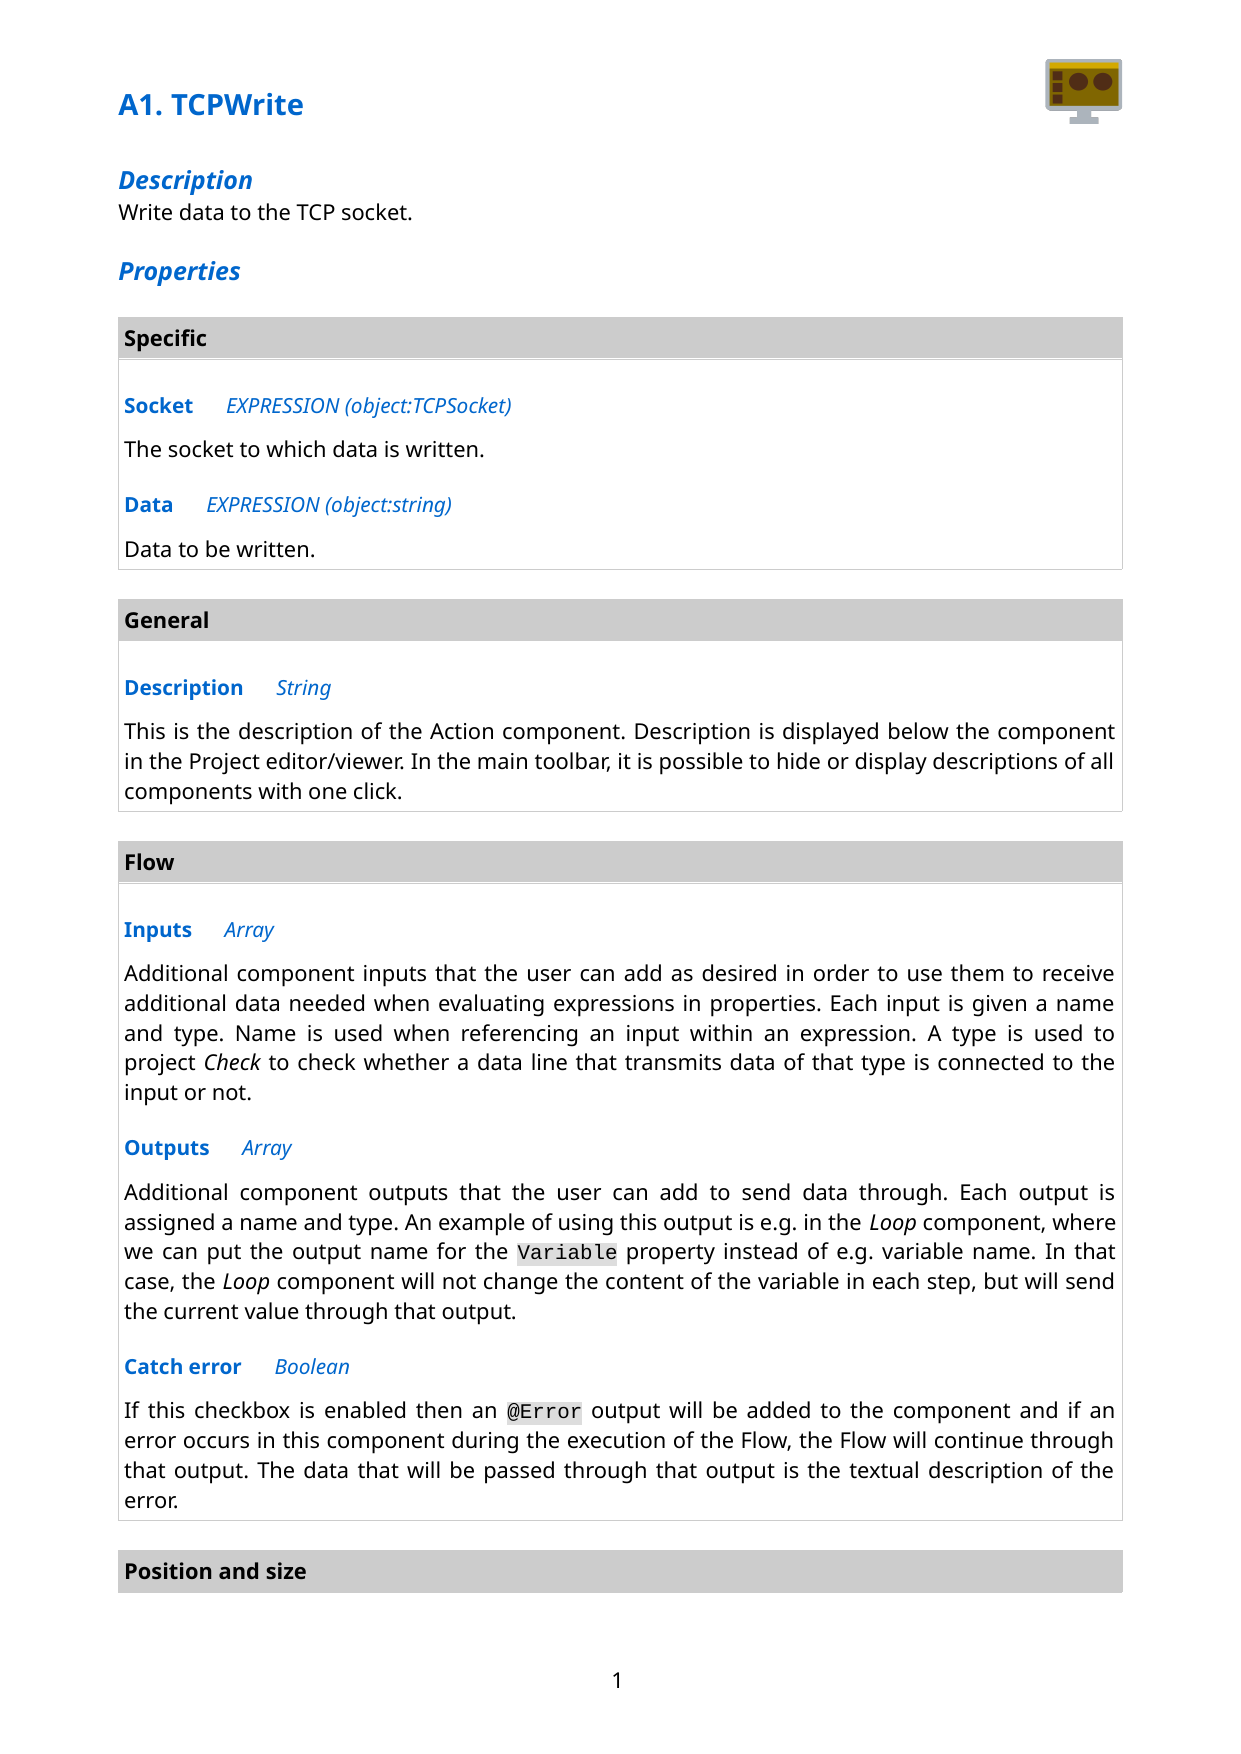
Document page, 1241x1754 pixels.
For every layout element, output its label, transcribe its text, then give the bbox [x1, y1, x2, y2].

table_header General [119, 600, 1122, 640]
table_cell Inputs Array Additional component inputs that the user can add as desired in order to use them to receive additional data needed when evaluating expressions in properties. Each input is given a name and type. Name is used when referencing an input within an expression. A type is used to project Check to check whether a data line that transmits data of that type is connected to the input or not. Outputs Array Additional component outputs that the user can add to send data through. Each output is assigned a name and type. An example of using this output is e.g. in the Loop component, where we can put the output name for the Variable property instead of e.g. variable name. In that case, the Loop component will not change the content of the variable in each step, but will send the current value through that output. Catch error Boolean If this checkbox is enabled then an @Error output will be added to the component and if an error occurs in this component during the execution of the Flow, the Flow will continue through that output. The data that will be passed through that output is the textual description of the error. [119, 884, 1122, 1520]
table_cell Socket EXPRESSION (object:TCPSocket) The socket to which data is written. Data EXPRESSION (object:string) Data to be written. [119, 360, 1122, 569]
table_cell Description String This is the description of the Action component. Description is displayed below the component in the Project editor/viewer. In the main toolbar, it is possible to hide or display descriptions of all components with one click. [119, 641, 1122, 811]
table_header Flow [119, 842, 1122, 882]
subtitle Description [118, 163, 1122, 197]
subtitle TCPWrite [118, 84, 1045, 124]
text Write data to the TCP socket. [118, 197, 1122, 227]
picture [1045, 59, 1123, 124]
table_header Specific [119, 318, 1122, 358]
subtitle Properties [118, 253, 1122, 287]
table_header Position and size [119, 1551, 1122, 1592]
